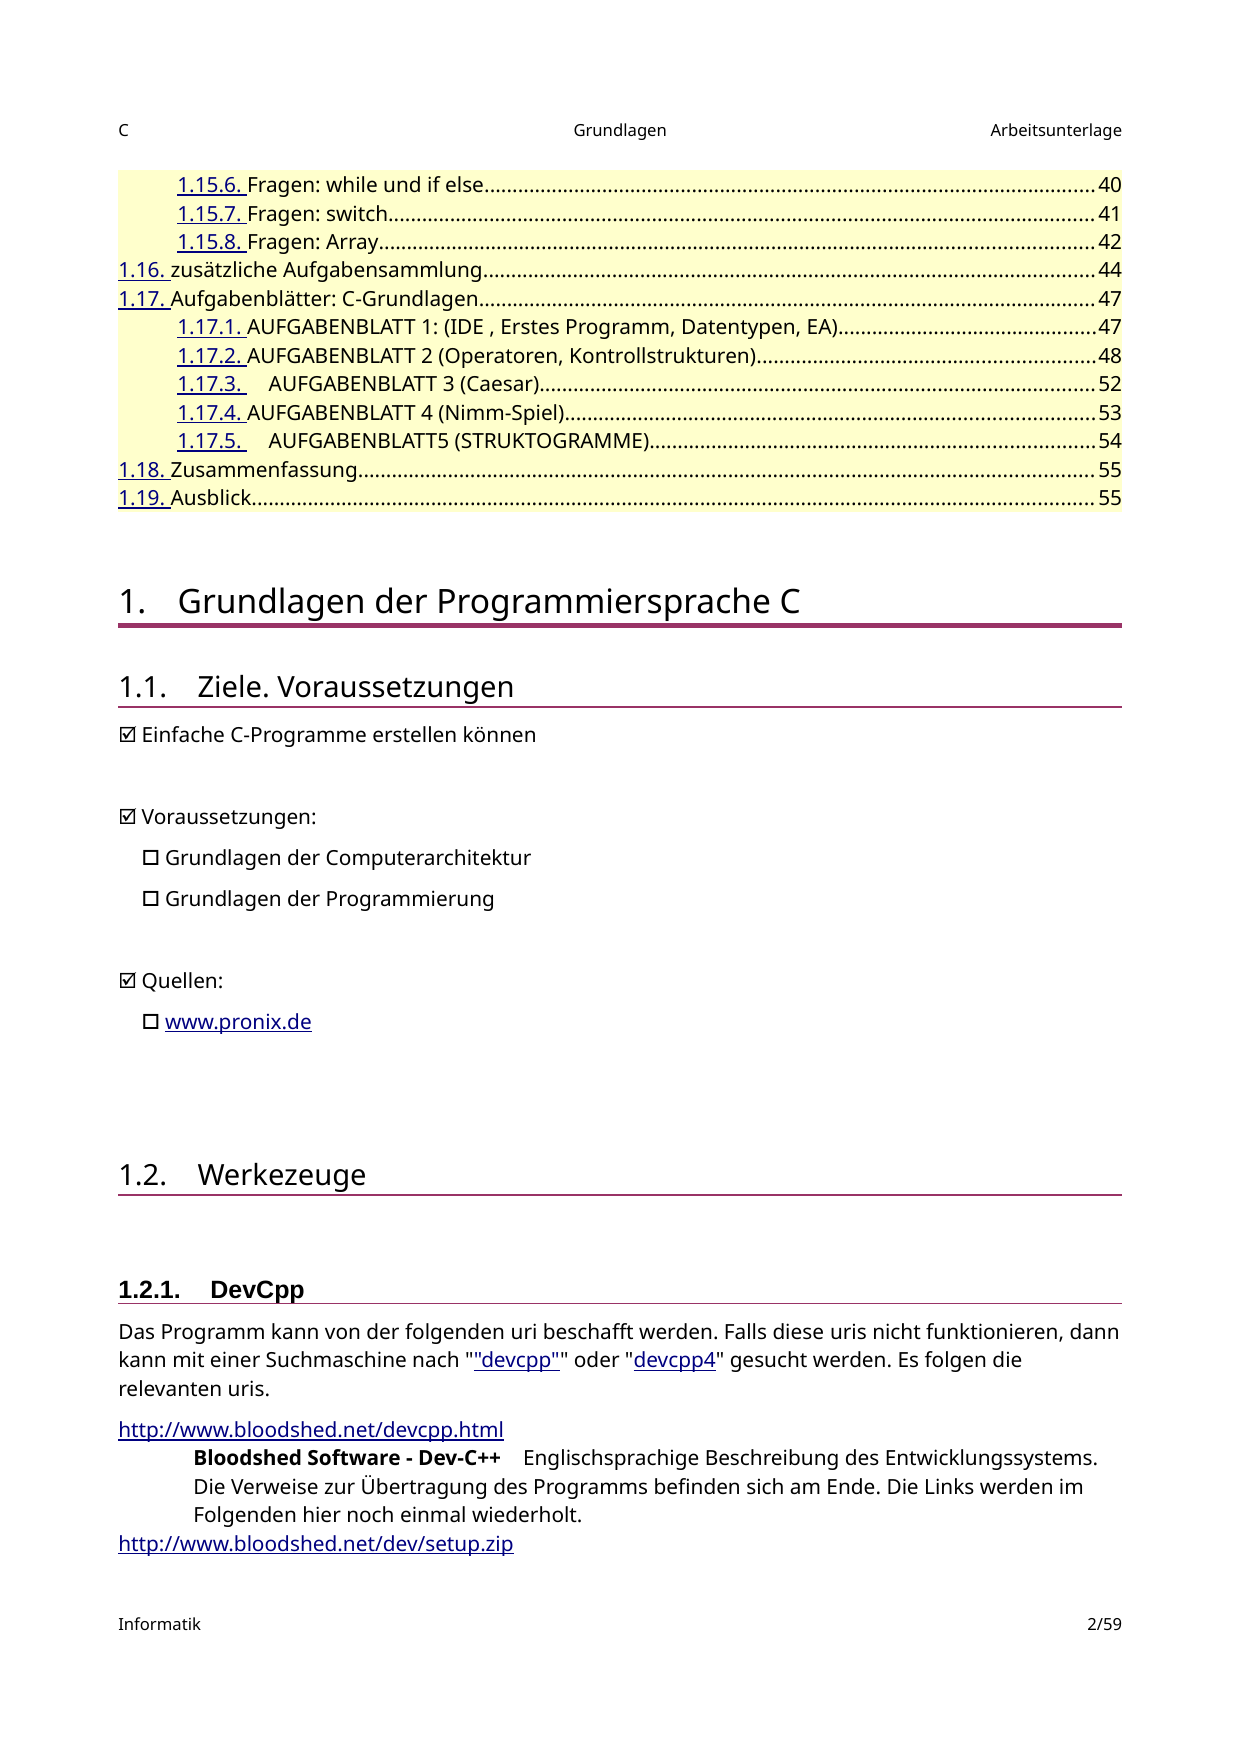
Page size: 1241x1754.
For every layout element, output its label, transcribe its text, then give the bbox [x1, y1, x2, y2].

list Grundlagen der Programmierung [141, 884, 1122, 912]
subtitle Ziele. Voraussetzungen [118, 666, 1122, 706]
text 1.17. Aufgabenblätter: C-Grundlagen 47 [118, 284, 1122, 312]
text 1.19. Ausblick 55 [118, 483, 1122, 512]
text 1.15.6. Fragen: while und if else 40 [177, 170, 1122, 199]
text 1.15.7. Fragen: switch 41 [177, 199, 1122, 227]
text http://www.bloodshed.net/dev/setup.zip [118, 1529, 1122, 1557]
subtitle DevCpp [118, 1275, 1122, 1303]
text 1.17.4. AUFGABENBLATT 4 (Nimm-Spiel) 53 [177, 398, 1122, 426]
text Bloodshed Software - Dev-C++ Englischsprachige Beschreibung des Entwicklungssystems. Die Verweise zur Übertragung des Programms befinden sich am Ende. Die Links werden im Folgenden hier noch einmal wiederholt. [193, 1443, 1122, 1529]
text Das Programm kann von der folgenden uri beschafft werden. Falls diese uris nicht funktionieren, dann kann mit einer Suchmaschine nach ""devcpp"" oder "devcpp4" gesucht werden. Es folgen die relevanten uris. [118, 1317, 1122, 1402]
text 1.17.1. AUFGABENBLATT 1: (IDE , Erstes Programm, Datentypen, EA) 47 [177, 312, 1122, 341]
list Grundlagen der Computerarchitektur [141, 843, 1122, 871]
text 1.16. zusätzliche Aufgabensammlung 44 [118, 256, 1122, 284]
list Einfache C-Programme erstellen können [118, 720, 1122, 749]
text 1.17.5. AUFGABENBLATT5 (STRUKTOGRAMME) 54 [177, 426, 1122, 455]
list Quellen: [118, 966, 1122, 994]
subtitle Werkezeuge [118, 1154, 1122, 1194]
list www.pronix.de [141, 1007, 1122, 1035]
text http://www.bloodshed.net/devcpp.html [118, 1415, 1122, 1443]
text 1.15.8. Fragen: Array 42 [177, 227, 1122, 256]
list Voraussetzungen: [118, 802, 1122, 831]
text 1.17.2. AUFGABENBLATT 2 (Operatoren, Kontrollstrukturen) 48 [177, 341, 1122, 369]
text 1.17.3. AUFGABENBLATT 3 (Caesar) 52 [177, 369, 1122, 398]
text 1.18. Zusammenfassung 55 [118, 455, 1122, 483]
subtitle Grundlagen der Programmiersprache C [118, 577, 1122, 623]
